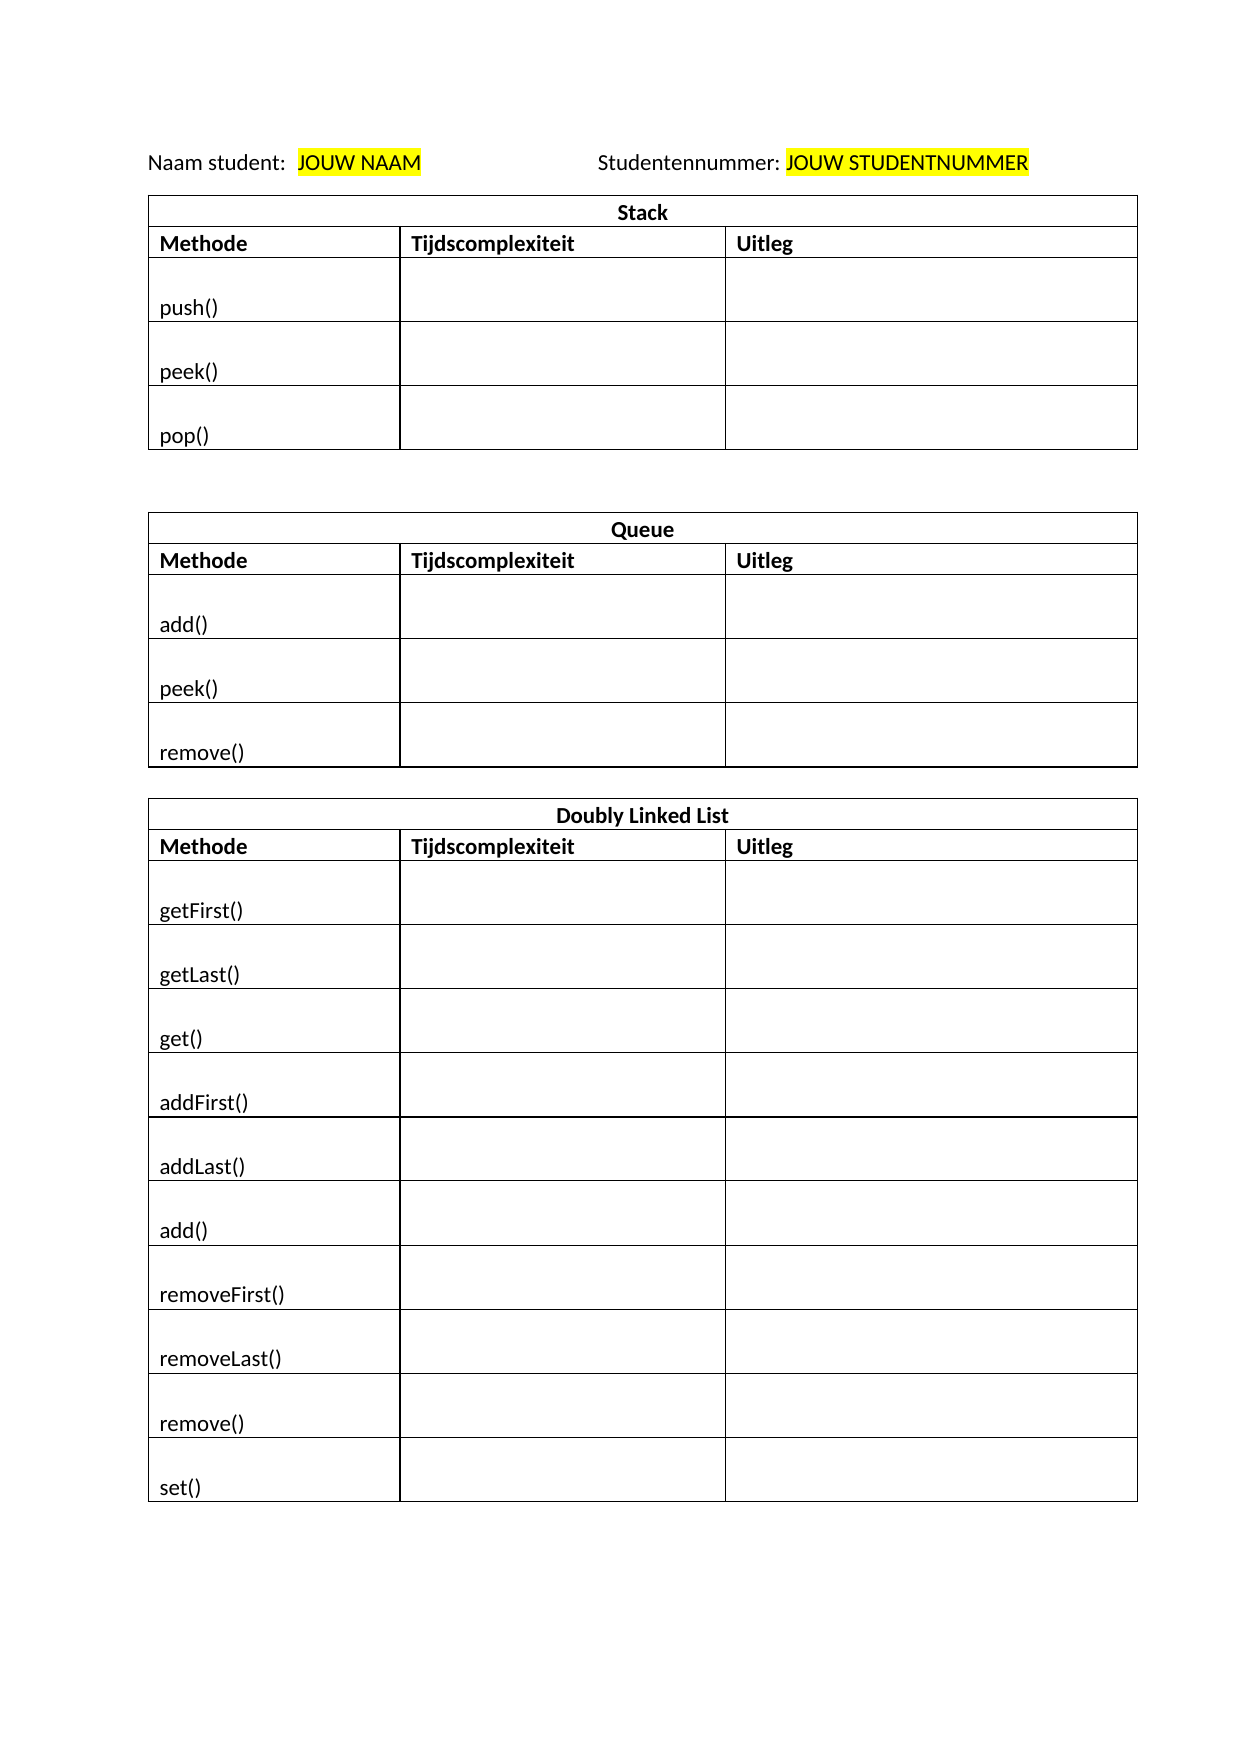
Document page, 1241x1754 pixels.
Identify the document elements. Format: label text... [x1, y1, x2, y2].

table_cell getLast() [149, 925, 399, 988]
table_cell Doubly Linked List [149, 799, 1137, 829]
table_cell removeLast() [149, 1310, 399, 1373]
table_cell addLast() [149, 1118, 399, 1180]
table_cell [401, 1438, 725, 1501]
table_cell pop() [149, 386, 399, 449]
text Naam student: JOUW NAAM Studentennummer: JOUW STUDENTNUMMER [148, 148, 1093, 176]
table_cell [401, 1053, 725, 1116]
table_cell Uitleg [726, 227, 1137, 257]
table_cell Uitleg [726, 544, 1137, 574]
table_cell [725, 450, 1137, 480]
table_cell [726, 639, 1137, 702]
table_cell [726, 1053, 1137, 1116]
table_cell Queue [149, 513, 1137, 543]
table_cell [401, 1246, 725, 1308]
table_cell [726, 322, 1137, 385]
table_cell peek() [149, 322, 399, 385]
table_cell [148, 768, 400, 798]
table_cell addFirst() [149, 1053, 399, 1116]
table_cell [726, 1246, 1137, 1308]
table_cell [148, 450, 400, 480]
table_cell peek() [149, 639, 399, 702]
table_cell [401, 258, 725, 321]
table_cell Methode [149, 227, 399, 257]
table_header Stack [149, 196, 1137, 226]
table_cell remove() [149, 703, 399, 766]
table_cell [726, 925, 1137, 988]
table_cell [401, 639, 725, 702]
table_cell [401, 1310, 725, 1373]
table_cell Tijdscomplexiteit [401, 544, 725, 574]
table_cell [401, 861, 725, 924]
table_cell [726, 1374, 1137, 1437]
table_cell getFirst() [149, 861, 399, 924]
table_cell [401, 322, 725, 385]
table_cell [148, 480, 400, 512]
table_cell [726, 703, 1137, 766]
table_cell [401, 1374, 725, 1437]
table_cell [726, 1438, 1137, 1501]
table_cell get() [149, 989, 399, 1052]
table_cell [401, 1118, 725, 1180]
table_cell [401, 989, 725, 1052]
table_cell [401, 1181, 725, 1244]
table_cell [400, 480, 725, 512]
table_cell [401, 386, 725, 449]
table_cell [400, 768, 725, 798]
table_cell Methode [149, 830, 399, 860]
table_cell [726, 1310, 1137, 1373]
table_cell [726, 386, 1137, 449]
table_cell Uitleg [726, 830, 1137, 860]
table_cell add() [149, 1181, 399, 1244]
table_cell [725, 768, 1137, 798]
table_cell Tijdscomplexiteit [401, 830, 725, 860]
table_cell Methode [149, 544, 399, 574]
table_cell [401, 925, 725, 988]
table_cell remove() [149, 1374, 399, 1437]
table_cell [401, 575, 725, 638]
table_cell removeFirst() [149, 1246, 399, 1308]
table_cell push() [149, 258, 399, 321]
table_cell [726, 258, 1137, 321]
table_cell Tijdscomplexiteit [401, 227, 725, 257]
table_cell [726, 1118, 1137, 1180]
table_cell add() [149, 575, 399, 638]
table_cell [726, 575, 1137, 638]
table_cell [726, 1181, 1137, 1244]
table_cell set() [149, 1438, 399, 1501]
table_cell [400, 450, 725, 480]
table_cell [725, 480, 1137, 512]
table_cell [726, 861, 1137, 924]
table_cell [726, 989, 1137, 1052]
table_cell [401, 703, 725, 766]
